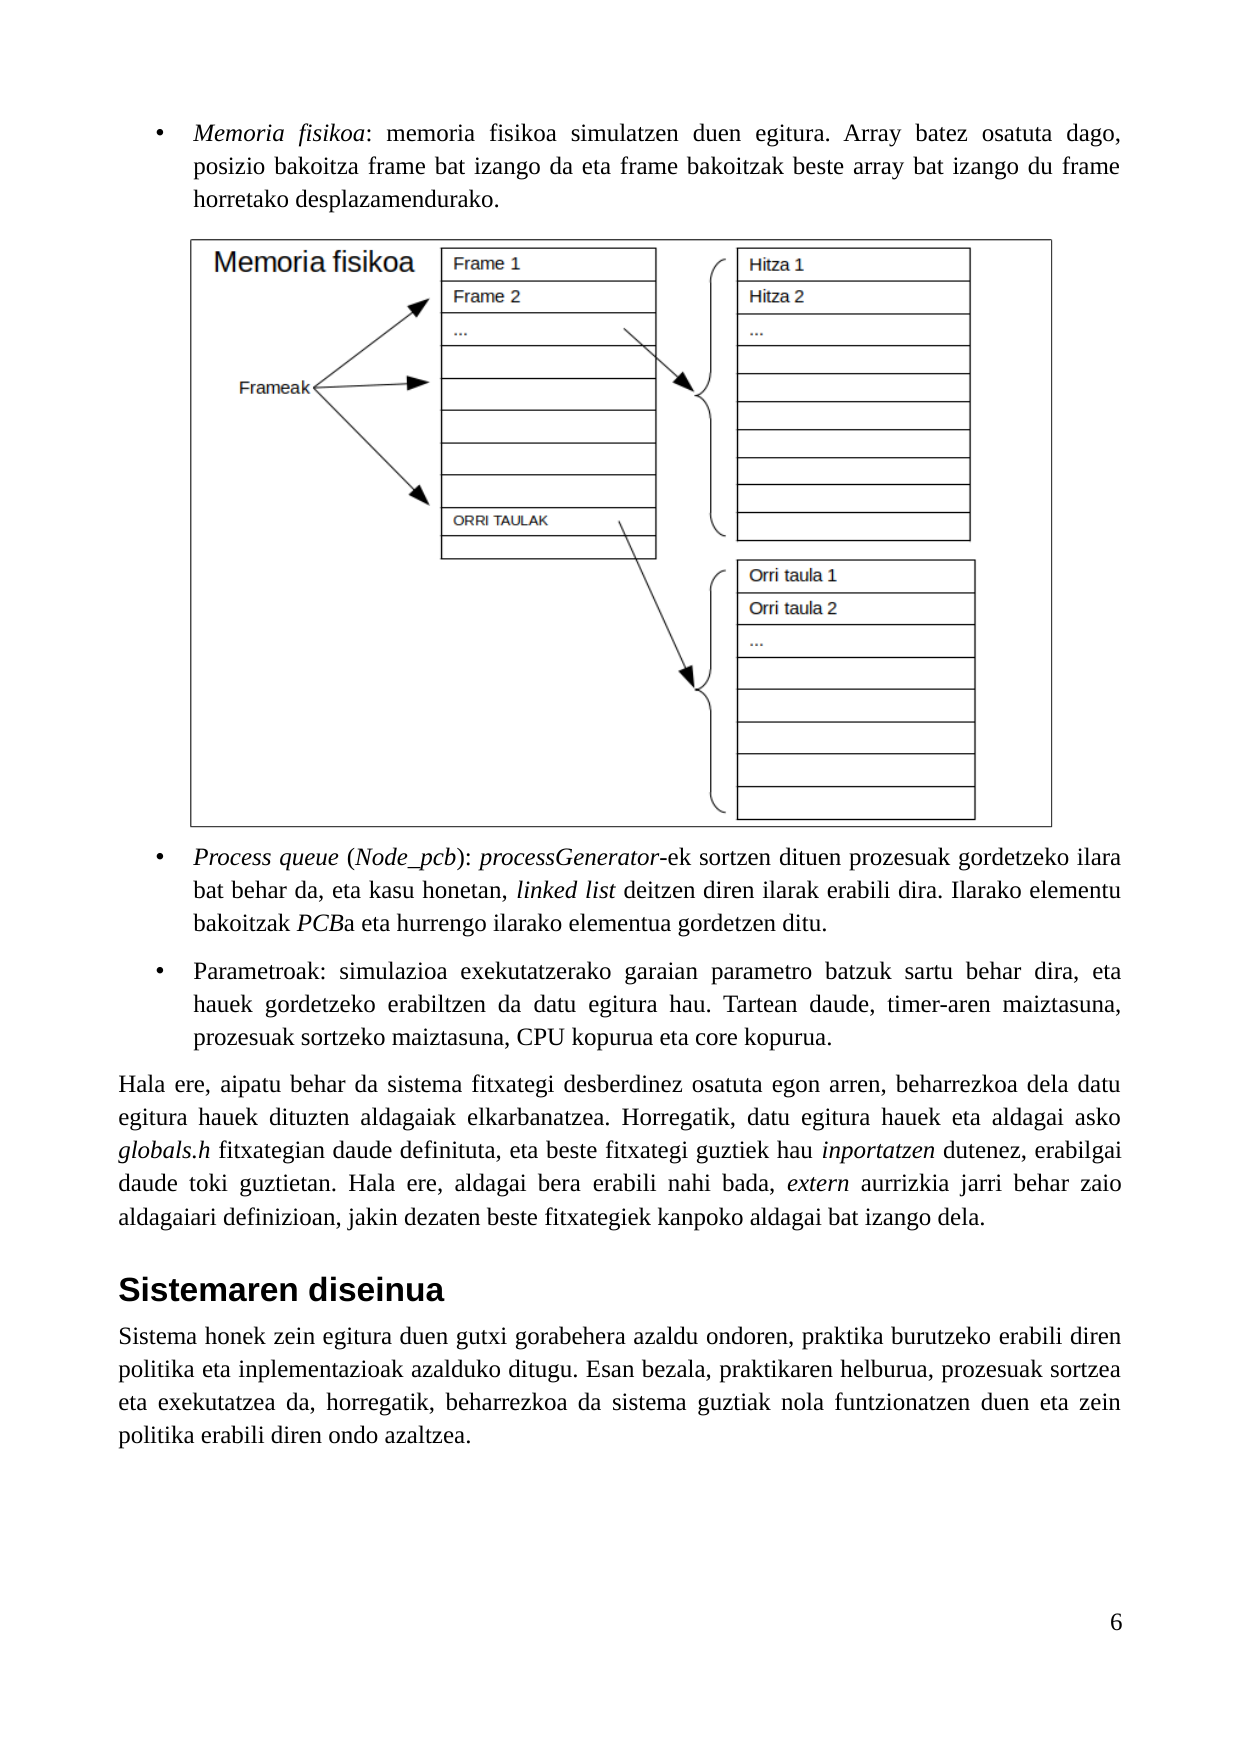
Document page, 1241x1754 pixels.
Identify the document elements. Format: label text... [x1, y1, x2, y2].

list Process queue (Node_pcb): processGenerator-ek sortzen dituen prozesuak gordetzeko ilara bat behar da, eta kasu honetan, linked list deitzen diren ilarak erabili dira. Ilarako elementu bakoitzak PCBa eta hurrengo ilarako elementua gordetzen ditu. [156, 232, 1122, 937]
text Hala ere, aipatu behar da sistema fitxategi desberdinez osatuta egon arren, beharrezkoa dela datu egitura hauek dituzten aldagaiak elkarbanatzea. Horregatik, datu egitura hauek eta aldagai asko globals.h fitxategian daude definituta, eta beste fitxategi guztiek hau inportatzen dutenez, erabilgai daude toki guztietan. Hala ere, aldagai bera erabili nahi bada, extern aurrizkia jarri behar zaio aldagaiari definizioan, jakin dezaten beste fitxategiek kanpoko aldagai bat izango dela. [118, 1069, 1122, 1230]
text Sistema honek zein egitura duen gutxi gorabehera azaldu ondoren, praktika burutzeko erabili diren politika eta inplementazioak azalduko ditugu. Esan bezala, praktikaren helburua, prozesuak sortzea eta exekutatzea da, horregatik, beharrezkoa da sistema guztiak nola funtzionatzen duen eta zein politika erabili diren ondo azaltzea. [118, 1321, 1122, 1449]
list Memoria fisikoa: memoria fisikoa simulatzen duen egitura. Array batez osatuta dago, posizio bakoitza frame bat izango da eta frame bakoitzak beste array bat izango du frame horretako desplazamendurako. [156, 118, 1122, 213]
subtitle Sistemaren diseinua [118, 1270, 1122, 1309]
list Parametroak: simulazioa exekutatzerako garaian parametro batzuk sartu behar dira, eta hauek gordetzeko erabiltzen da datu egitura hau. Tartean daude, timer-aren maiztasuna, prozesuak sortzeko maiztasuna, CPU kopurua eta core kopurua. [156, 956, 1122, 1051]
picture [177, 630, 1064, 838]
